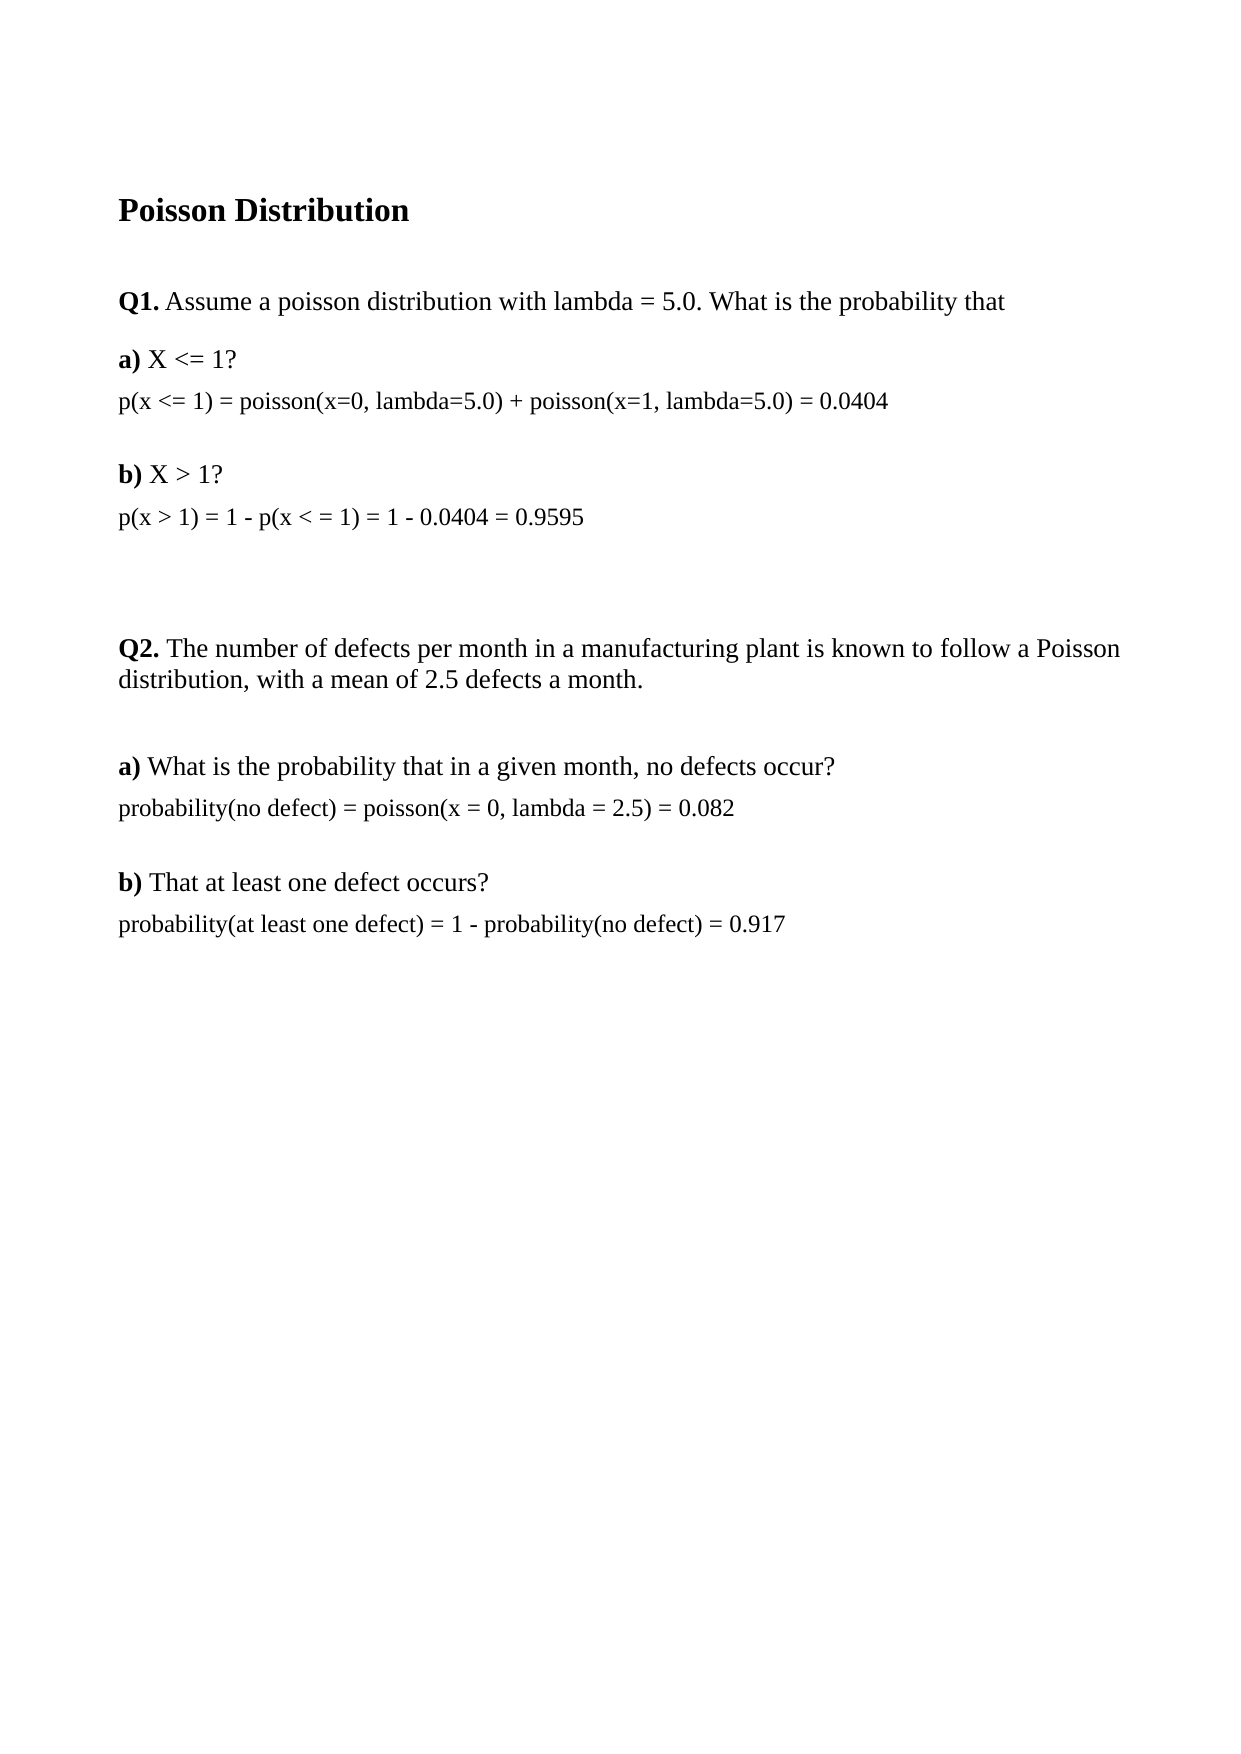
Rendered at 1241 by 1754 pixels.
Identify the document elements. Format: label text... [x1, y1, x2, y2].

text probability(no defect) = poisson(x = 0, lambda = 2.5) = 0.082 [118, 793, 1122, 822]
subtitle b) X > 1? [118, 458, 1122, 490]
subtitle a) X <= 1? [118, 343, 1122, 374]
subtitle a) What is the probability that in a given month, no defects occur? [118, 750, 1122, 781]
subtitle b) That at least one defect occurs? [118, 866, 1122, 897]
subtitle Q2. The number of defects per month in a manufacturing plant is known to follow a Poisson distribution, with a mean of 2.5 defects a month. [118, 632, 1122, 694]
subtitle Q1. Assume a poisson distribution with lambda = 5.0. What is the probability that [118, 284, 1122, 316]
subtitle Poisson Distribution [118, 190, 1122, 229]
text p(x <= 1) = poisson(x=0, lambda=5.0) + poisson(x=1, lambda=5.0) = 0.0404 [118, 386, 1122, 415]
text probability(at least one defect) = 1 - probability(no defect) = 0.917 [118, 909, 1122, 938]
text p(x > 1) = 1 - p(x < = 1) = 1 - 0.0404 = 0.9595 [118, 502, 1122, 531]
